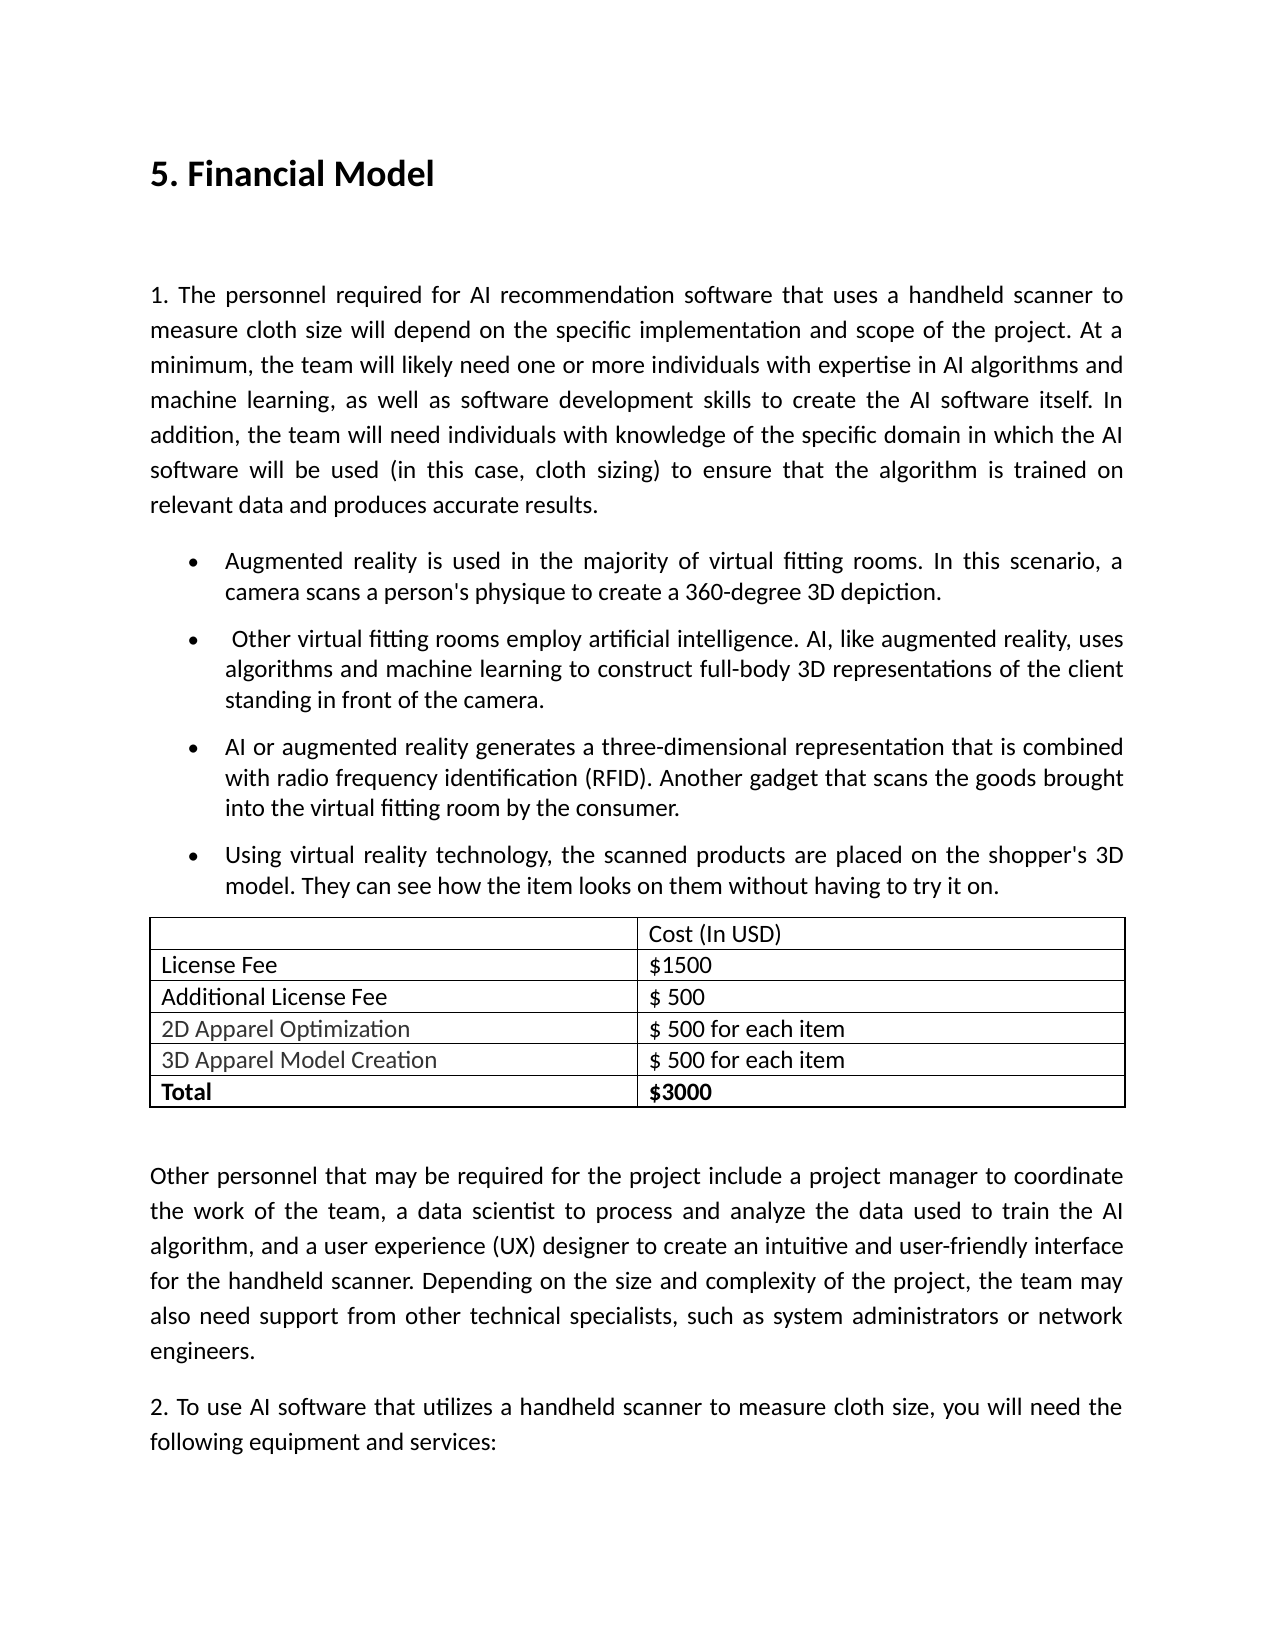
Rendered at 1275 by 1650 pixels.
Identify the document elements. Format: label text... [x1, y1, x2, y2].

table_cell $ 500 for each item [638, 1013, 1124, 1043]
table_cell License Fee [151, 950, 637, 980]
text Other personnel that may be required for the project include a project manager to coordinate the work of the team, a data scientist to process and analyze the data used to train the AI algorithm, and a user experience (UX) designer to create an intuitive and user-friendly interface for the handheld scanner. Depending on the size and complexity of the project, the team may also need support from other technical specialists, such as system administrators or network engineers. [150, 1161, 1125, 1366]
table_cell $ 500 [638, 981, 1124, 1012]
table_cell $1500 [638, 950, 1124, 980]
table_cell 3D Apparel Model Creation [151, 1044, 637, 1075]
table_cell Total [151, 1076, 637, 1106]
text 1. The personnel required for AI recommendation software that uses a handheld scanner to measure cloth size will depend on the specific implementation and scope of the project. At a minimum, the team will likely need one or more individuals with expertise in AI algorithms and machine learning, as well as software development skills to create the AI software itself. In addition, the team will need individuals with knowledge of the specific domain in which the AI software will be used (in this case, cloth sizing) to ensure that the algorithm is trained on relevant data and produces accurate results. [150, 279, 1125, 520]
table_cell 2D Apparel Optimization [151, 1013, 637, 1043]
table_header Cost (In USD) [638, 918, 1124, 949]
table_header [151, 918, 637, 949]
text 2. To use AI software that utilizes a handheld scanner to measure cloth size, you will need the following equipment and services: [150, 1391, 1125, 1457]
table_cell $3000 [638, 1076, 1124, 1106]
text 5. Financial Model [150, 150, 1125, 196]
list AI or augmented reality generates a three-dimensional representation that is combined with radio frequency identification (RFID). Another gadget that scans the goods brought into the virtual fitting room by the consumer. [187, 731, 1125, 823]
list Other virtual fitting rooms employ artificial intelligence. AI, like augmented reality, uses algorithms and machine learning to construct full-body 3D representations of the client standing in front of the camera. [187, 623, 1125, 714]
list Augmented reality is used in the majority of virtual fitting rooms. In this scenario, a camera scans a person's physique to create a 360-degree 3D depiction. [187, 545, 1125, 606]
table_cell $ 500 for each item [638, 1044, 1124, 1075]
list Using virtual reality technology, the scanned products are placed on the shopper's 3D model. They can see how the item looks on them without having to try it on. [187, 839, 1125, 900]
table_cell Additional License Fee [151, 981, 637, 1012]
